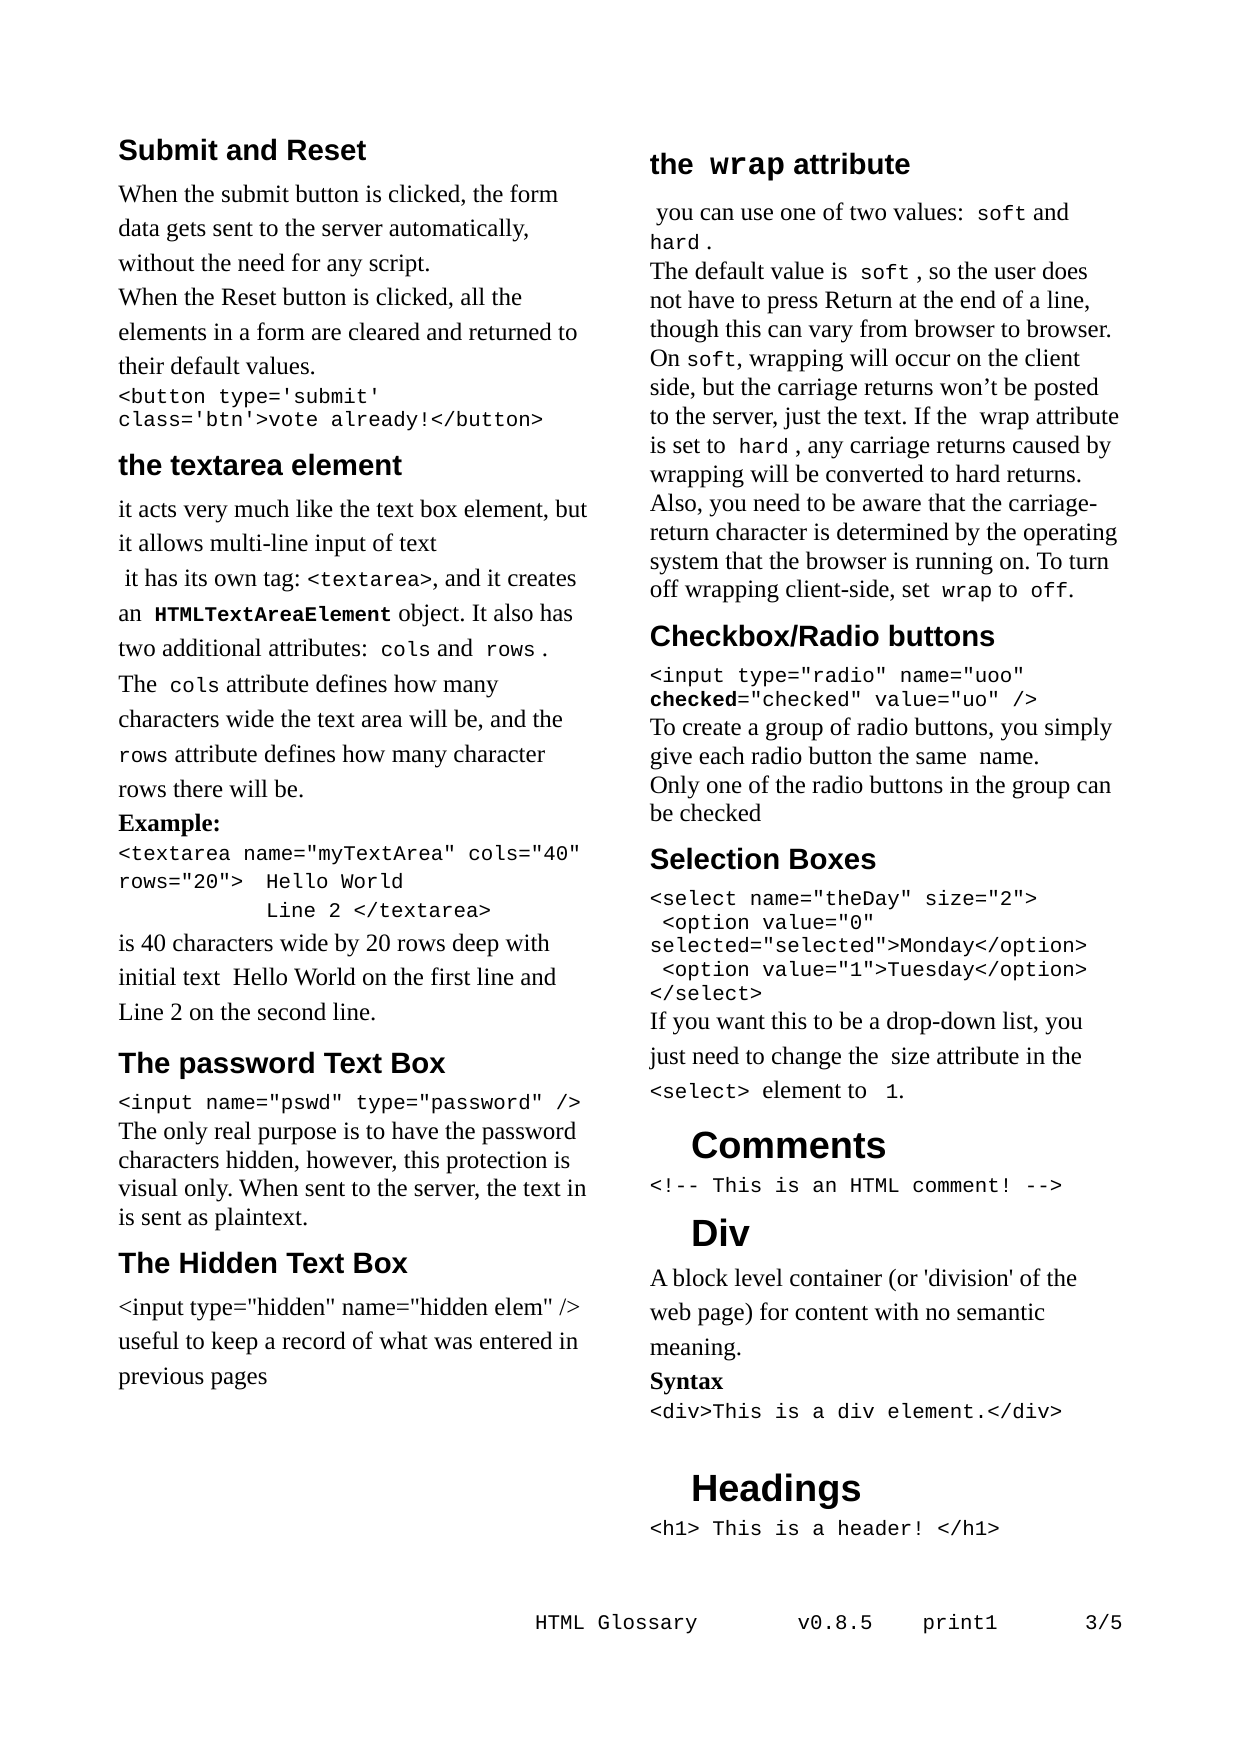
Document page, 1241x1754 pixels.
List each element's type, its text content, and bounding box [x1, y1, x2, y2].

text useful to keep a record of what was entered in previous pages [118, 1326, 591, 1389]
text <input type="hidden" name="hidden elem" /> [118, 1292, 591, 1321]
subtitle The password Text Box [118, 1046, 591, 1080]
text The default value is soft , so the user does not have to press Return at the end of a line, though this can vary from browser to browser. [649, 256, 1122, 343]
text Only one of the radio buttons in the group can be checked [649, 770, 1122, 827]
text On soft, wrapping will occur on the client side, but the carriage returns won’t be posted to the server, just the text. If the wrap attribute is set to hard , any carriage returns caused by wrapping will be converted to hard returns. Also, you need to be aware that the carriage-return character is determined by the operating system that the browser is running on. To turn off wrapping client-side, set wrap to off. [649, 343, 1122, 604]
subtitle Div [679, 1210, 1122, 1254]
text When the Reset button is clicked, all the elements in a form are cleared and returned to their default values. [118, 282, 591, 380]
subtitle Comments [679, 1122, 1122, 1166]
text If you want this to be a drop-down list, you just need to change the size attribute in the <select> element to 1. [649, 1006, 1122, 1105]
text <input type="radio" name="uoo" checked="checked" value="uo" /> [649, 665, 1122, 712]
text is 40 characters wide by 20 rows deep with initial text Hello World on the first line and Line 2 on the second line. [118, 928, 591, 1026]
text it has its own tag: <textarea>, and it creates an HTMLTextAreaElement object. It also has two additional attributes: cols and rows . [118, 563, 591, 663]
subtitle Submit and Reset [118, 133, 591, 166]
text When the submit button is clicked, the form data gets sent to the server automatically, without the need for any script. [118, 179, 591, 277]
text A block level container (or 'division' of the web page) for content with no semantic meaning. [649, 1263, 1122, 1361]
text <button type='submit' class='btn'>vote already!</button> [118, 386, 591, 433]
text The cols attribute defines how many characters wide the text area will be, and the rows attribute defines how many character rows there will be. [118, 669, 591, 803]
text <div>This is a div element.</div> [649, 1401, 1122, 1424]
text you can use one of two values: soft and hard . [649, 197, 1122, 256]
subtitle the wrap attribute [649, 147, 1122, 184]
text To create a group of radio buttons, you simply give each radio button the same name. [649, 712, 1122, 770]
text <!-- This is an HTML comment! --> [649, 1175, 1122, 1199]
text <select name="theDay" size="2"> [649, 888, 1122, 912]
text Syntax [649, 1366, 1122, 1395]
subtitle Headings [679, 1466, 1122, 1509]
text <option value="1">Tuesday</option> [649, 959, 1122, 983]
text <h1> This is a header! </h1> [649, 1518, 1122, 1542]
subtitle Selection Boxes [649, 842, 1122, 876]
text Example: [118, 808, 591, 837]
text it acts very much like the text box element, but it allows multi-line input of text [118, 494, 591, 557]
text <input name="pswd" type="password" /> [118, 1092, 591, 1116]
text The only real purpose is to have the password characters hidden, however, this protection is visual only. When sent to the server, the text in is sent as plaintext. [118, 1116, 591, 1231]
subtitle the textarea element [118, 448, 591, 481]
text <option value="0" selected="selected">Monday</option> [649, 912, 1122, 959]
text </select> [649, 983, 1122, 1006]
subtitle The Hidden Text Box [118, 1246, 591, 1279]
text Line 2 </textarea> [118, 900, 591, 923]
subtitle Checkbox/Radio buttons [649, 619, 1122, 652]
text <textarea name="myTextArea" cols="40" rows="20"> Hello World [118, 843, 591, 895]
